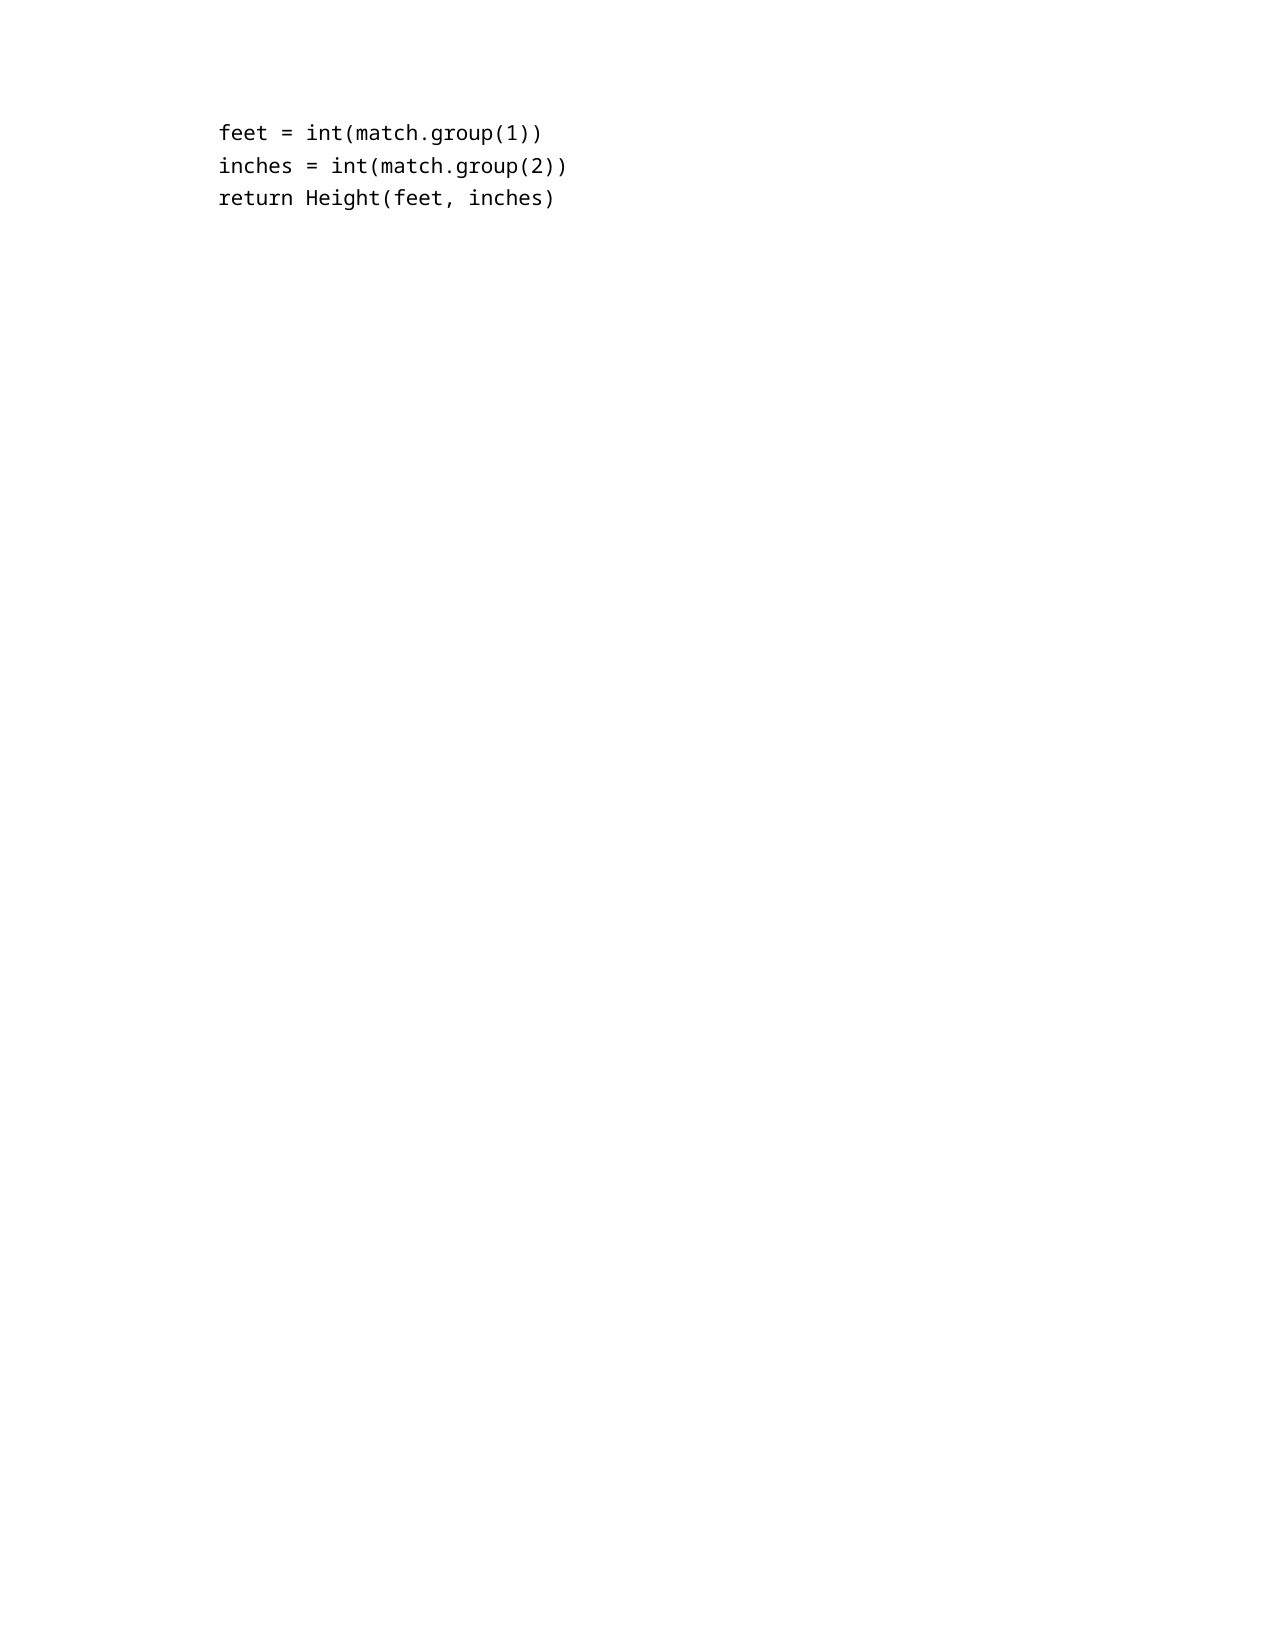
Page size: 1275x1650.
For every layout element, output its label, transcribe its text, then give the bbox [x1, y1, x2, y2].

text inches = int(match.group(2)) [118, 151, 1157, 179]
text return Height(feet, inches) [118, 183, 1157, 212]
text feet = int(match.group(1)) [118, 118, 1157, 147]
